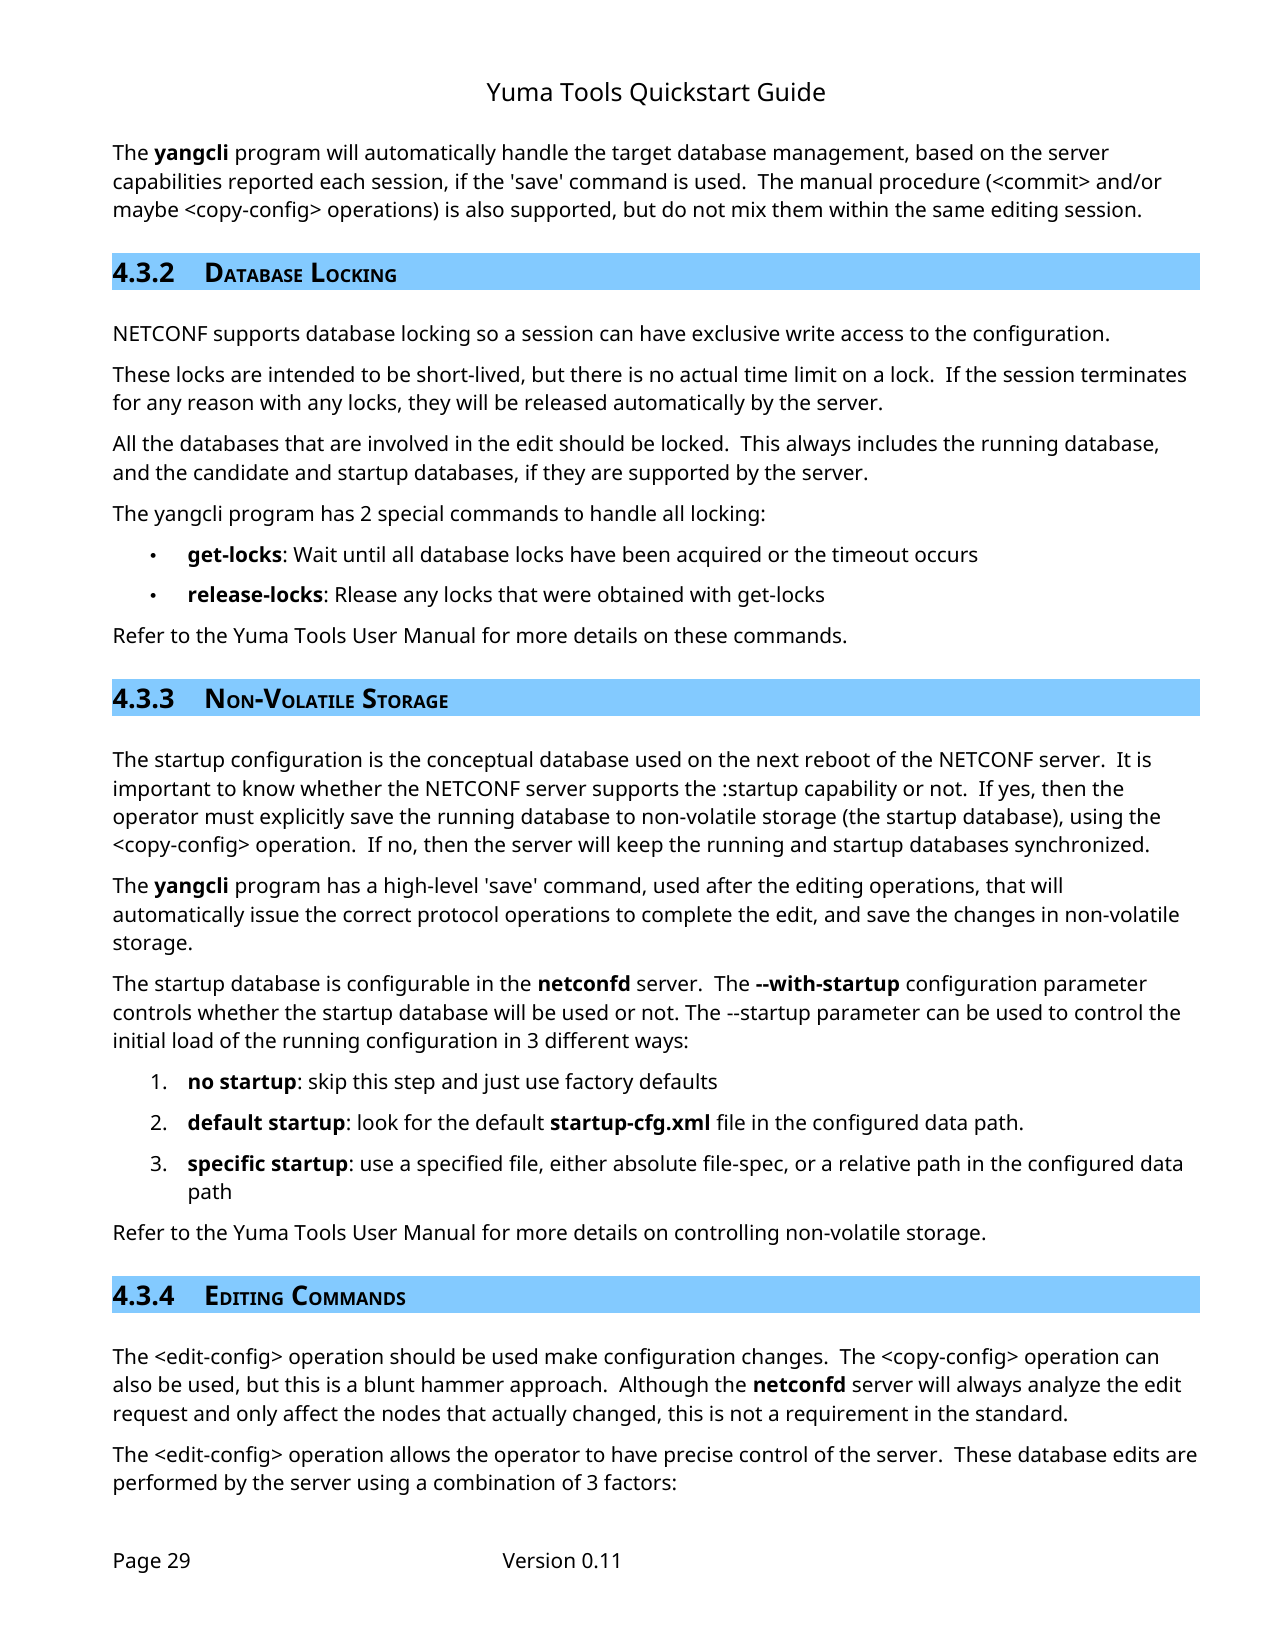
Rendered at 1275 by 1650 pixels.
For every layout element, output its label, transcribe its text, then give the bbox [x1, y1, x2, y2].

list no startup: skip this step and just use factory defaults [150, 1067, 1200, 1096]
text The yangcli program has a high-level 'save' command, used after the editing operations, that will automatically issue the correct protocol operations to complete the edit, and save the changes in non-volatile storage. [112, 871, 1200, 957]
text The startup database is configurable in the netconfd server. The --with-startup configuration parameter controls whether the startup database will be used or not. The --startup parameter can be used to control the initial load of the running configuration in 3 different ways: [112, 969, 1200, 1054]
text The startup configuration is the conceptual database used on the next reboot of the NETCONF server. It is important to know whether the NETCONF server supports the :startup capability or not. If yes, then the operator must explicitly save the running database to non-volatile storage (the startup database), using the <copy-config> operation. If no, then the server will keep the running and startup databases synchronized. [112, 745, 1200, 859]
subtitle Editing Commands [112, 1276, 1200, 1313]
text All the databases that are involved in the edit should be locked. This always includes the running database, and the candidate and startup databases, if they are supported by the server. [112, 429, 1200, 486]
text The yangcli program has 2 special commands to handle all locking: [112, 499, 1200, 527]
text NETCONF supports database locking so a session can have exclusive write access to the configuration. [112, 319, 1200, 347]
text The yangcli program will automatically handle the target database management, based on the server capabilities reported each session, if the 'save' command is used. The manual procedure (<commit> and/or maybe <copy-config> operations) is also supported, but do not mix them within the same editing session. [112, 138, 1200, 224]
text Refer to the Yuma Tools User Manual for more details on controlling non-volatile storage. [112, 1218, 1200, 1247]
list specific startup: use a specified file, either absolute file-spec, or a relative path in the configured data path [150, 1149, 1200, 1206]
text The <edit-config> operation allows the operator to have precise control of the server. These database edits are performed by the server using a combination of 3 factors: [112, 1440, 1200, 1497]
subtitle Database Locking [112, 253, 1200, 290]
list release-locks: Rlease any locks that were obtained with get-locks [150, 581, 1200, 609]
text The <edit-config> operation should be used make configuration changes. The <copy-config> operation can also be used, but this is a blunt hammer approach. Although the netconfd server will always analyze the edit request and only affect the nodes that actually changed, this is not a requirement in the standard. [112, 1342, 1200, 1427]
text Refer to the Yuma Tools User Manual for more details on these commands. [112, 622, 1200, 650]
text These locks are intended to be short-lived, but there is no actual time limit on a lock. If the session terminates for any reason with any locks, they will be released automatically by the server. [112, 360, 1200, 417]
list default startup: look for the default startup-cfg.xml file in the configured data path. [150, 1108, 1200, 1136]
subtitle Non-Volatile Storage [112, 679, 1200, 716]
list get-locks: Wait until all database locks have been acquired or the timeout occurs [150, 540, 1200, 568]
